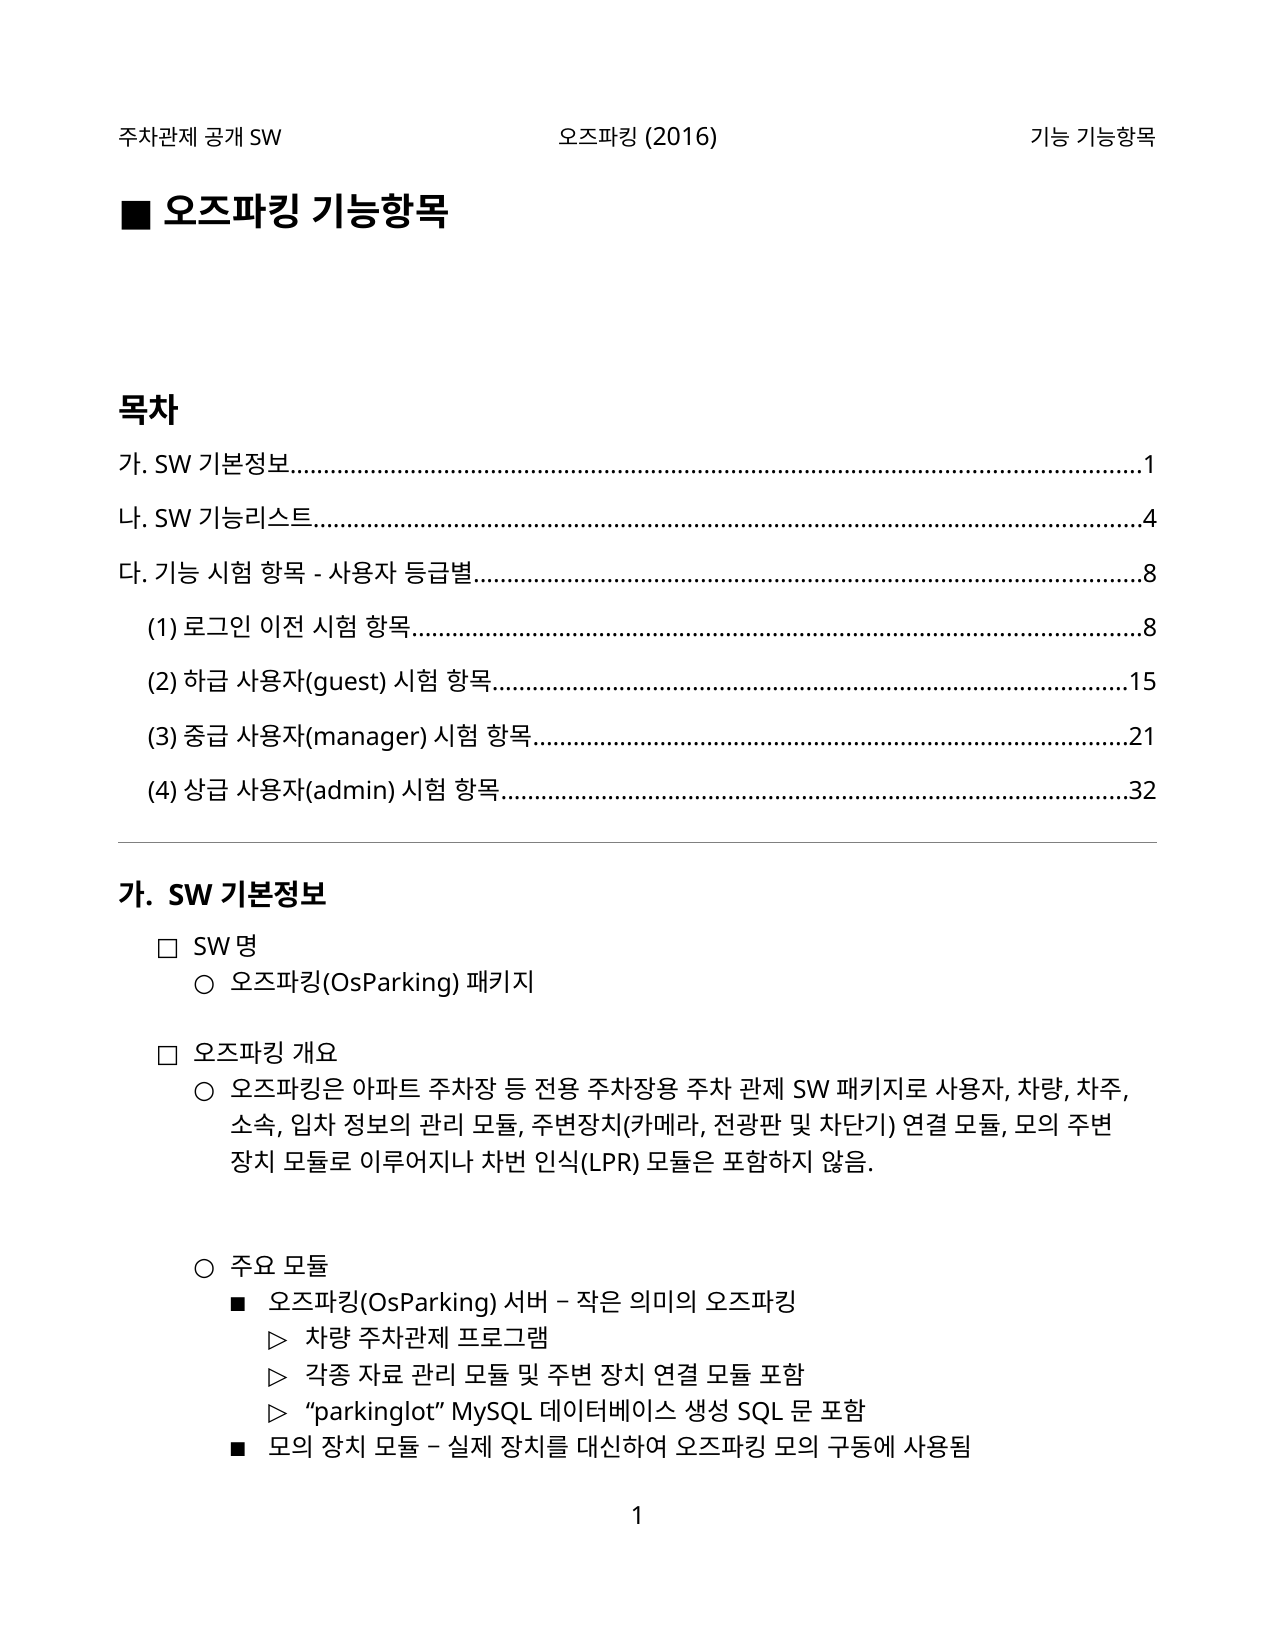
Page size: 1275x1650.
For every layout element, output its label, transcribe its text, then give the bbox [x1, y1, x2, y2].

list 오즈파킹(OsParking) 패키지 [193, 963, 1157, 999]
text (3) 중급 사용자(manager) 시험 항목 21 [148, 716, 1157, 752]
list 각종 자료 관리 모듈 및 주변 장치 연결 모듈 포함 [268, 1355, 1157, 1391]
text (2) 하급 사용자(guest) 시험 항목 15 [148, 662, 1157, 698]
text 가. SW 기본정보 1 [118, 444, 1157, 481]
list 모의 장치 모듈 – 실제 장치를 대신하여 오즈파킹 모의 구동에 사용됨 [231, 1428, 1157, 1464]
list SW명 [156, 927, 1157, 963]
list 주요 모듈 [193, 1246, 1157, 1283]
list 오즈파킹은 아파트 주차장 등 전용 주차장용 주차 관제 SW 패키지로 사용자, 차량, 차주, 소속, 입차 정보의 관리 모듈, 주변장치(카메라, 전광판 및 차단기) 연결 모듈, 모의 주변 장치 모듈로 이루어지나 차번 인식(LPR) 모듈은 포함하지 않음. [193, 1069, 1157, 1246]
text (1) 로그인 이전 시험 항목 8 [148, 607, 1157, 644]
subtitle SW 기본정보 [118, 872, 1157, 914]
text 다. 기능 시험 항목 - 사용자 등급별 8 [118, 553, 1157, 589]
list 차량 주차관제 프로그램 [268, 1319, 1157, 1355]
text (4) 상급 사용자(admin) 시험 항목 32 [148, 771, 1157, 807]
text 나. SW 기능리스트 4 [118, 499, 1157, 535]
list 오즈파킹 개요 [156, 1033, 1157, 1069]
subtitle 목차 [118, 383, 1157, 432]
text ■ 오즈파킹 기능항목 [118, 182, 1157, 236]
list 오즈파킹(OsParking) 서버 – 작은 의미의 오즈파킹 [231, 1283, 1157, 1319]
list “parkinglot” MySQL 데이터베이스 생성 SQL 문 포함 [268, 1391, 1157, 1428]
